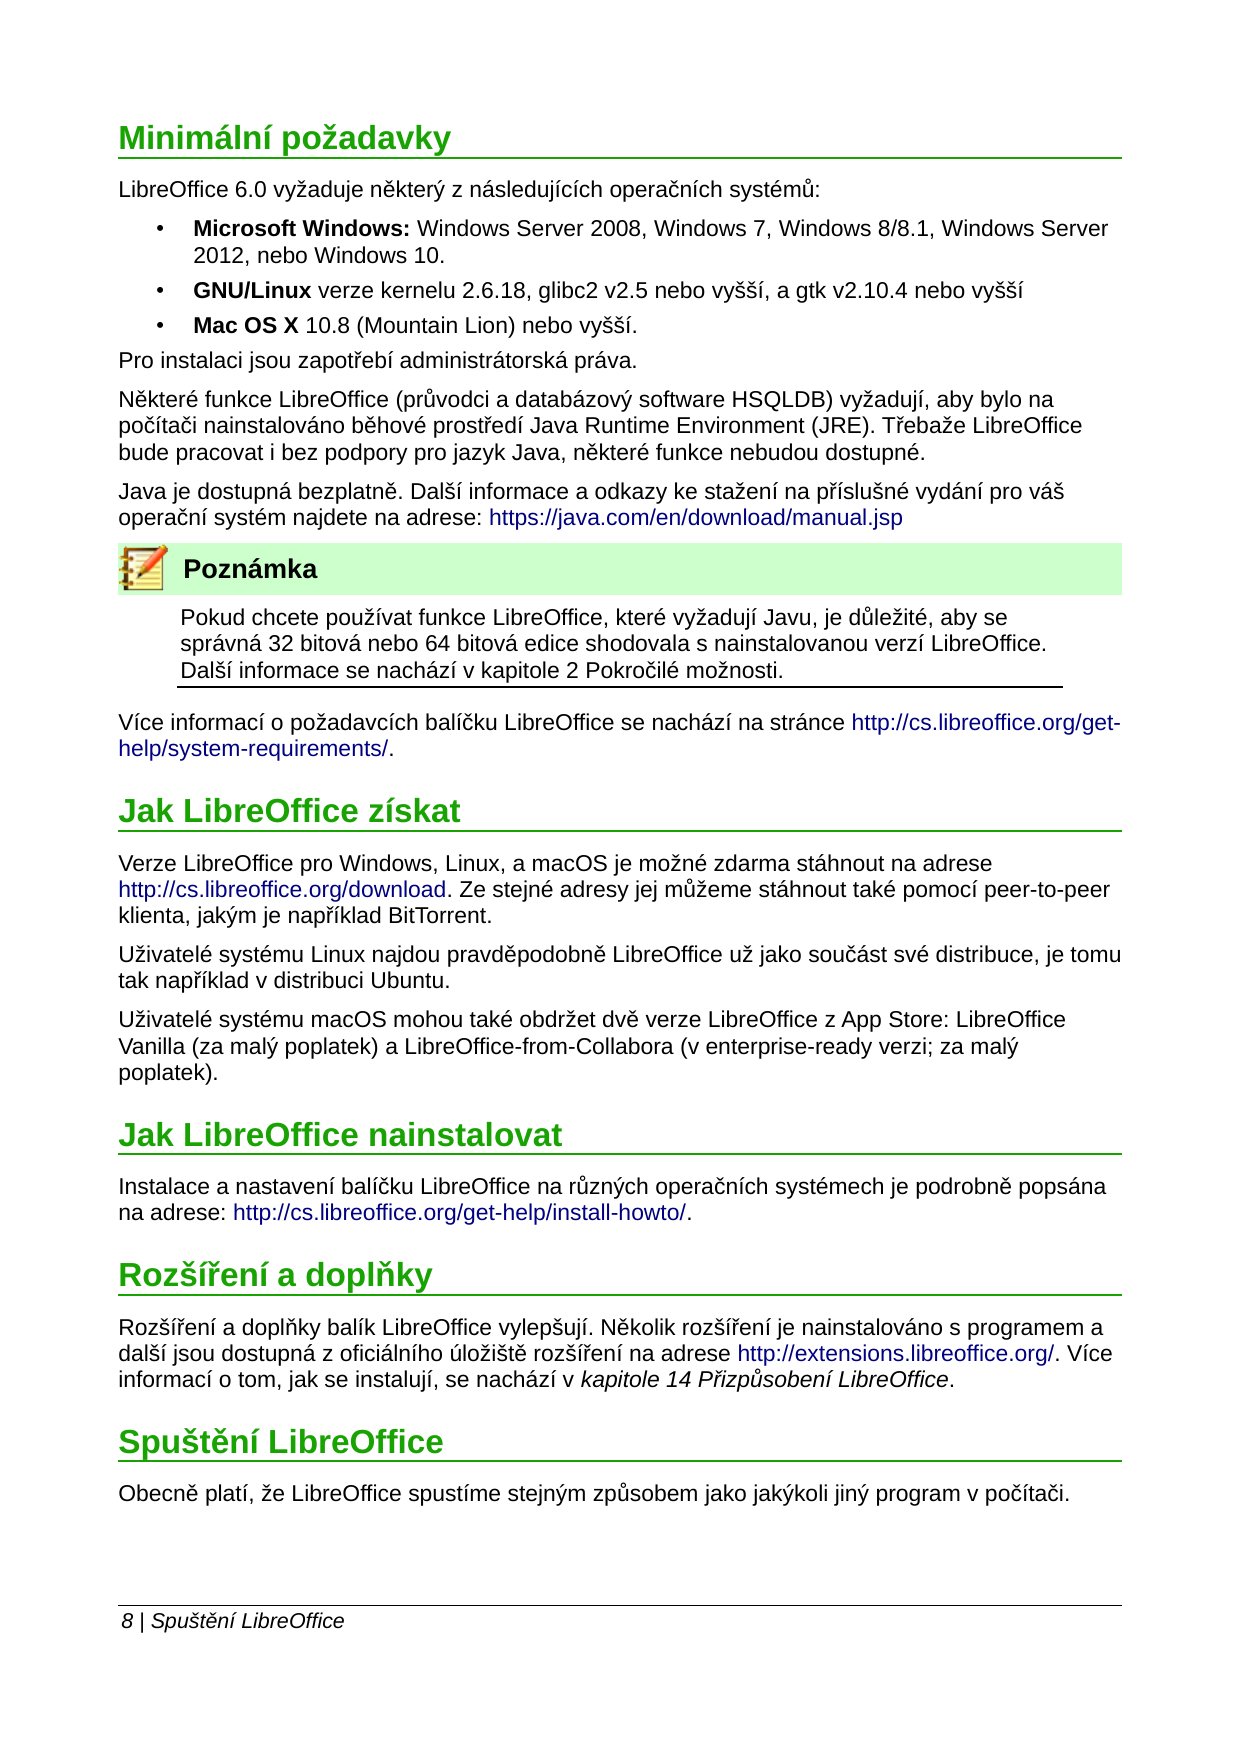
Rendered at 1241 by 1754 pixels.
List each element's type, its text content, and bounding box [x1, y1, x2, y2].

text Více informací o požadavcích balíčku LibreOffice se nachází na stránce http://cs.libreoffice.org/get-help/system-requirements/. [118, 709, 1122, 762]
subtitle Minimální požadavky [118, 118, 1122, 157]
text Uživatelé systému macOS mohou také obdržet dvě verze LibreOffice z App Store: LibreOffice Vanilla (za malý poplatek) a LibreOffice-from-Collabora (v enterprise-ready verzi; za malý poplatek). [118, 1006, 1122, 1085]
subtitle Jak LibreOffice získat [118, 791, 1122, 830]
text Obecně platí, že LibreOffice spustíme stejným způsobem jako jakýkoli jiný program v počítači. [118, 1480, 1122, 1507]
text Pro instalaci jsou zapotřebí administrátorská práva. [118, 347, 1122, 373]
text Instalace a nastavení balíčku LibreOffice na různých operačních systémech je podrobně popsána na adrese: http://cs.libreoffice.org/get-help/install-howto/. [118, 1173, 1122, 1226]
subtitle Spuštění LibreOffice [118, 1422, 1122, 1460]
picture [119, 543, 170, 594]
subtitle Jak LibreOffice nainstalovat [118, 1115, 1122, 1153]
text Java je dostupná bezplatně. Další informace a odkazy ke stažení na příslušné vydání pro váš operační systém najdete na adrese: https://java.com/en/download/manual.jsp [118, 478, 1122, 530]
text LibreOffice 6.0 vyžaduje některý z následujících operačních systémů: [118, 176, 1122, 203]
text Uživatelé systému Linux najdou pravděpodobně LibreOffice už jako součást své distribuce, je tomu tak například v distribuci Ubuntu. [118, 941, 1122, 994]
text Některé funkce LibreOffice (průvodci a databázový software HSQLDB) vyžadují, aby bylo na počítači nainstalováno běhové prostředí Java Runtime Environment (JRE). Třebaže LibreOffice bude pracovat i bez podpory pro jazyk Java, některé funkce nebudou dostupné. [118, 386, 1122, 465]
list Mac OS X 10.8 (Mountain Lion) nebo vyšší. [156, 312, 1122, 338]
text Verze LibreOffice pro Windows, Linux, a macOS je možné zdarma stáhnout na adrese http://cs.libreoffice.org/download. Ze stejné adresy jej můžeme stáhnout také pomocí peer-to-peer klienta, jakým je například BitTorrent. [118, 849, 1122, 928]
subtitle Poznámka [118, 543, 1122, 595]
text Rozšíření a doplňky balík LibreOffice vylepšují. Několik rozšíření je nainstalováno s programem a další jsou dostupná z oficiálního úložiště rozšíření na adrese http://extensions.libreoffice.org/. Více informací o tom, jak se instalují, se nachází v kapitole 14 Přizpůsobení LibreOffice. [118, 1313, 1122, 1392]
subtitle Rozšíření a doplňky [118, 1255, 1122, 1294]
text Pokud chcete používat funkce LibreOffice, které vyžadují Javu, je důležité, aby se správná 32 bitová nebo 64 bitová edice shodovala s nainstalovanou verzí LibreOffice. Další informace se nachází v kapitole 2 Pokročilé možnosti. [177, 601, 1063, 686]
list Microsoft Windows: Windows Server 2008, Windows 7, Windows 8/8.1, Windows Server 2012, nebo Windows 10. [156, 215, 1122, 268]
list GNU/Linux verze kernelu 2.6.18, glibc2 v2.5 nebo vyšší, a gtk v2.10.4 nebo vyšší [156, 277, 1122, 303]
